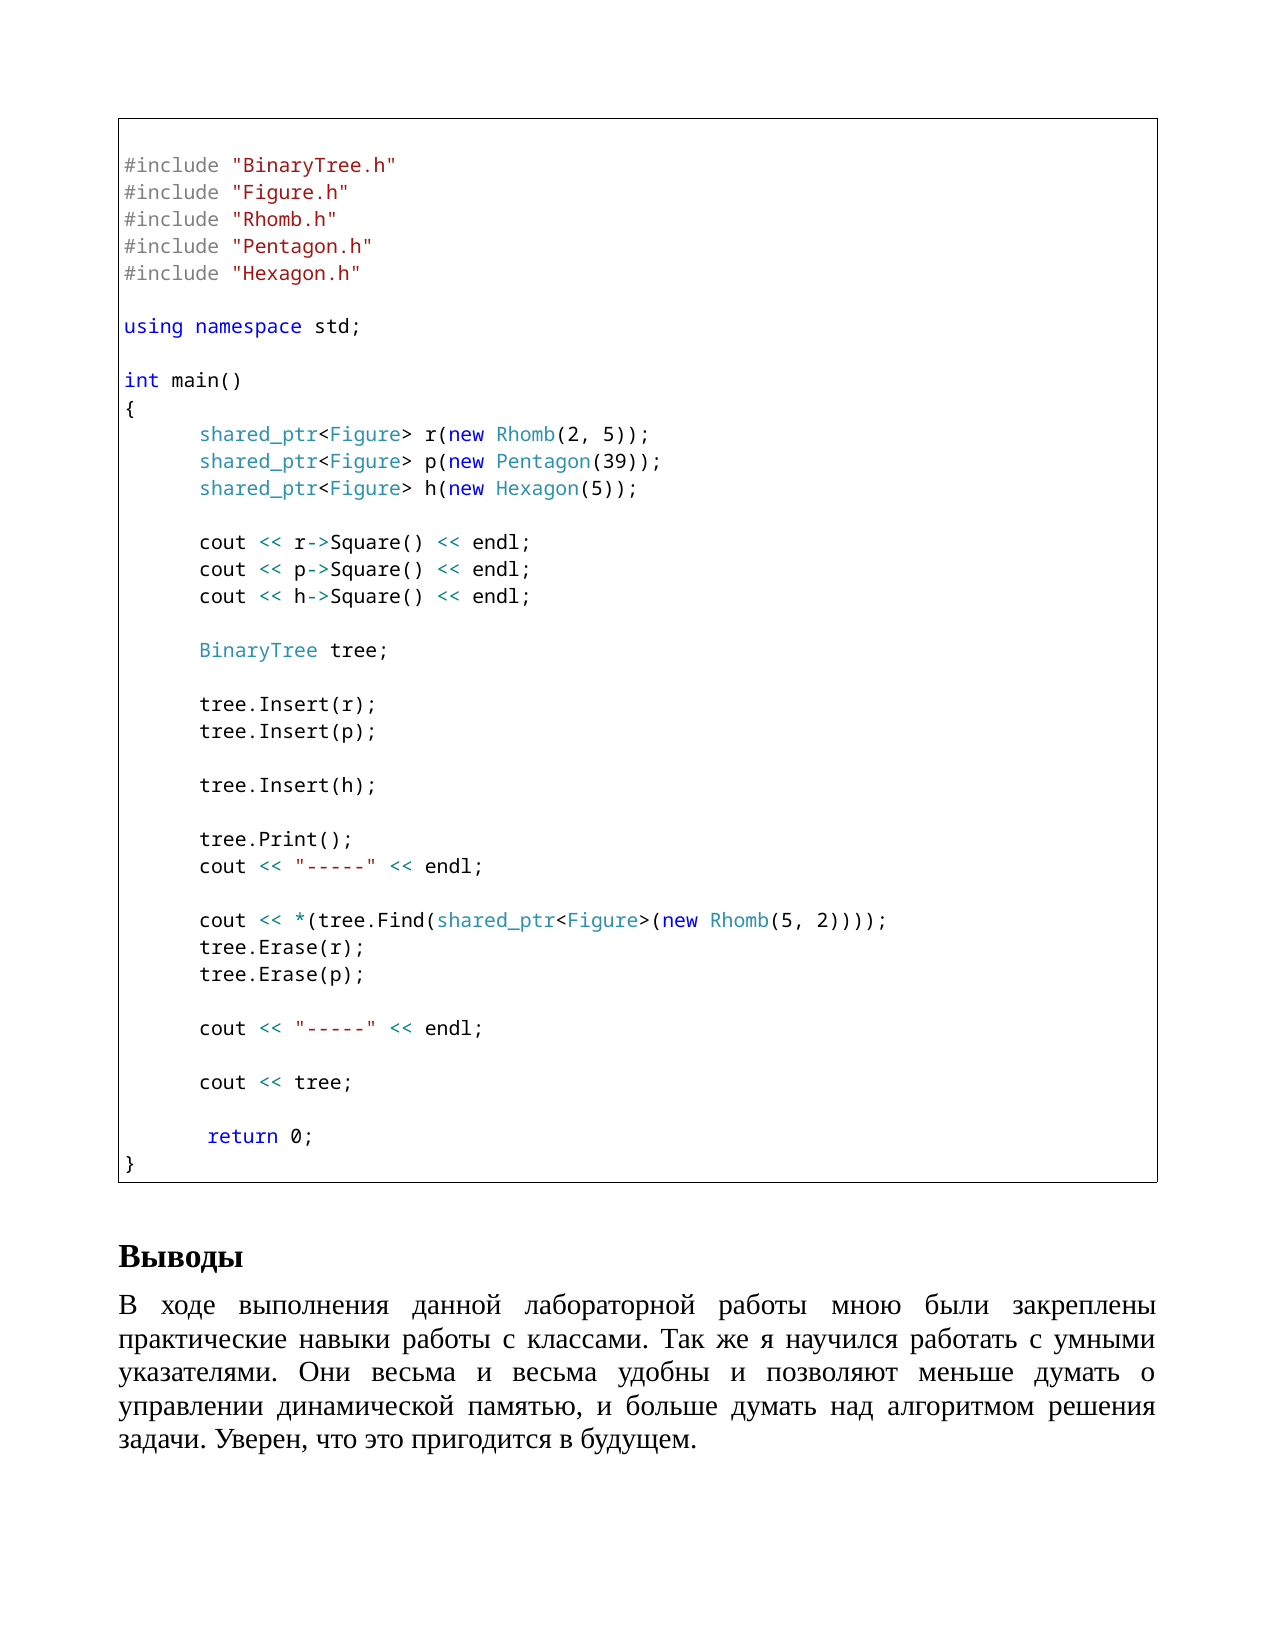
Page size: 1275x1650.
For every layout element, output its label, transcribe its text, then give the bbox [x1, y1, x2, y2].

text В ходе выполнения данной лабораторной работы мною были закреплены практические навыки работы с классами. Так же я научился работать с умными указателями. Они весьма и весьма удобны и позволяют меньше думать о управлении динамической памятью, и больше думать над алгоритмом решения задачи. Уверен, что это пригодится в будущем. [118, 1287, 1157, 1455]
subtitle Выводы [118, 1236, 1157, 1275]
table_header #include "BinaryTree.h" #include "Figure.h" #include "Rhomb.h" #include "Pentagon.h" #include "Hexagon.h" using namespace std; int main() { shared_ptr<Figure> r(new Rhomb(2, 5)); shared_ptr<Figure> p(new Pentagon(39)); shared_ptr<Figure> h(new Hexagon(5)); cout << r->Square() << endl; cout << p->Square() << endl; cout << h->Square() << endl; BinaryTree tree; tree.Insert(r); tree.Insert(p); tree.Insert(h); tree.Print(); cout << "-----" << endl; cout << *(tree.Find(shared_ptr<Figure>(new Rhomb(5, 2)))); tree.Erase(r); tree.Erase(p); cout << "-----" << endl; cout << tree; return 0; } [119, 119, 1157, 1182]
